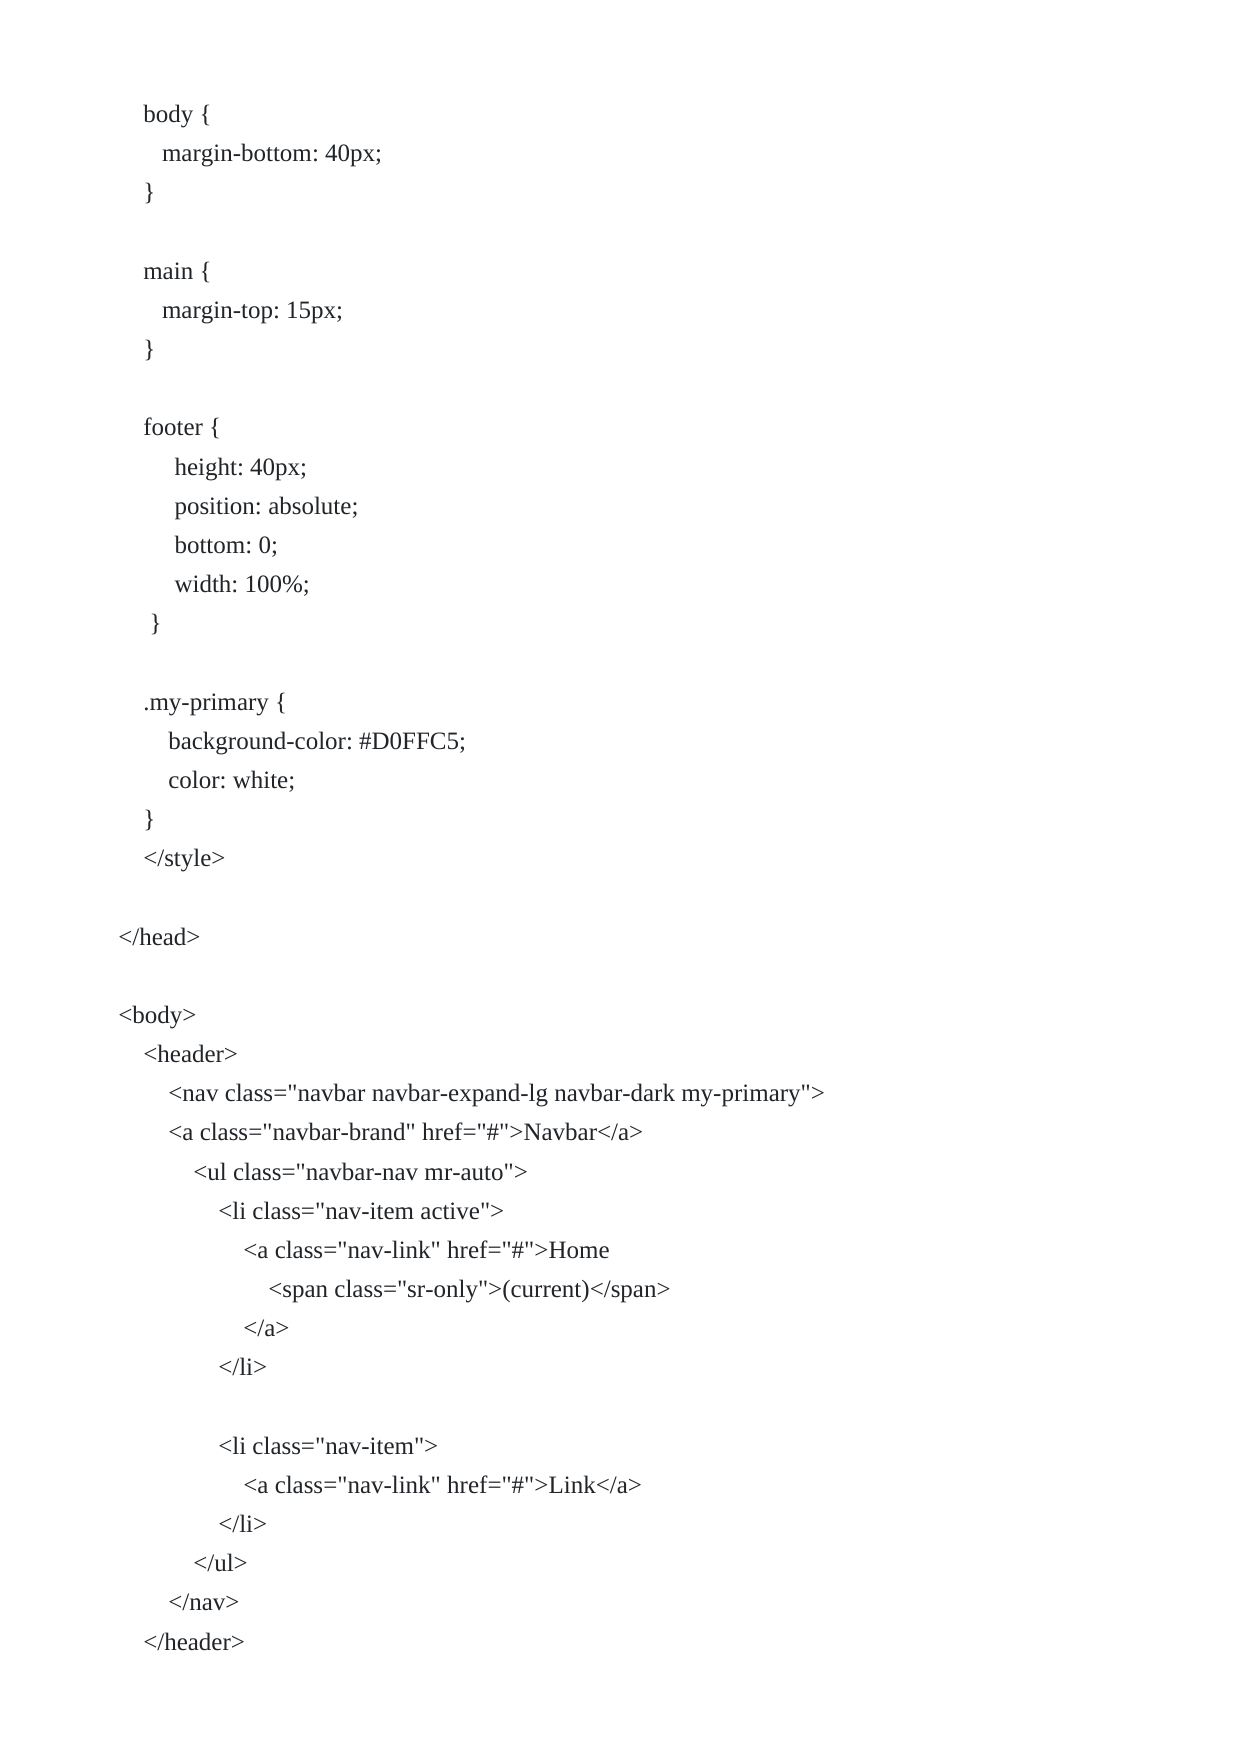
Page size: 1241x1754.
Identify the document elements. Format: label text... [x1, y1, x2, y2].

text <body> [118, 1000, 1181, 1029]
text </style> [118, 843, 1181, 872]
text height: 40px; [118, 452, 1181, 480]
text width: 100%; [118, 569, 1181, 598]
text } [118, 804, 1181, 833]
text bottom: 0; [118, 530, 1181, 559]
text <nav class="navbar navbar-expand-lg navbar-dark my-primary"> [118, 1078, 1181, 1107]
text <header> [118, 1039, 1181, 1068]
text margin-bottom: 40px; [118, 138, 1181, 167]
text main { [118, 256, 1181, 284]
text color: white; [118, 765, 1181, 794]
text .my-primary { [118, 687, 1181, 715]
text <a class="nav-link" href="#">Link</a> [118, 1470, 1181, 1499]
text margin-top: 15px; [118, 295, 1181, 324]
text </ul> [118, 1548, 1181, 1577]
text } [118, 608, 1181, 637]
text <ul class="navbar-nav mr-auto"> [118, 1157, 1181, 1185]
text } [118, 334, 1181, 363]
text <li class="nav-item"> [118, 1431, 1181, 1459]
text <a class="navbar-brand" href="#">Navbar</a> [118, 1117, 1181, 1146]
text position: absolute; [118, 491, 1181, 519]
text <span class="sr-only">(current)</span> [118, 1274, 1181, 1303]
text </nav> [118, 1587, 1181, 1616]
text </a> [118, 1313, 1181, 1342]
text </head> [118, 922, 1181, 950]
text </li> [118, 1352, 1181, 1381]
text </li> [118, 1509, 1181, 1538]
text footer { [118, 412, 1181, 441]
text </header> [118, 1627, 1181, 1655]
text <li class="nav-item active"> [118, 1196, 1181, 1224]
text background-color: #D0FFC5; [118, 726, 1181, 754]
text <a class="nav-link" href="#">Home [118, 1235, 1181, 1264]
text } [118, 177, 1181, 206]
text body { [118, 99, 1181, 128]
